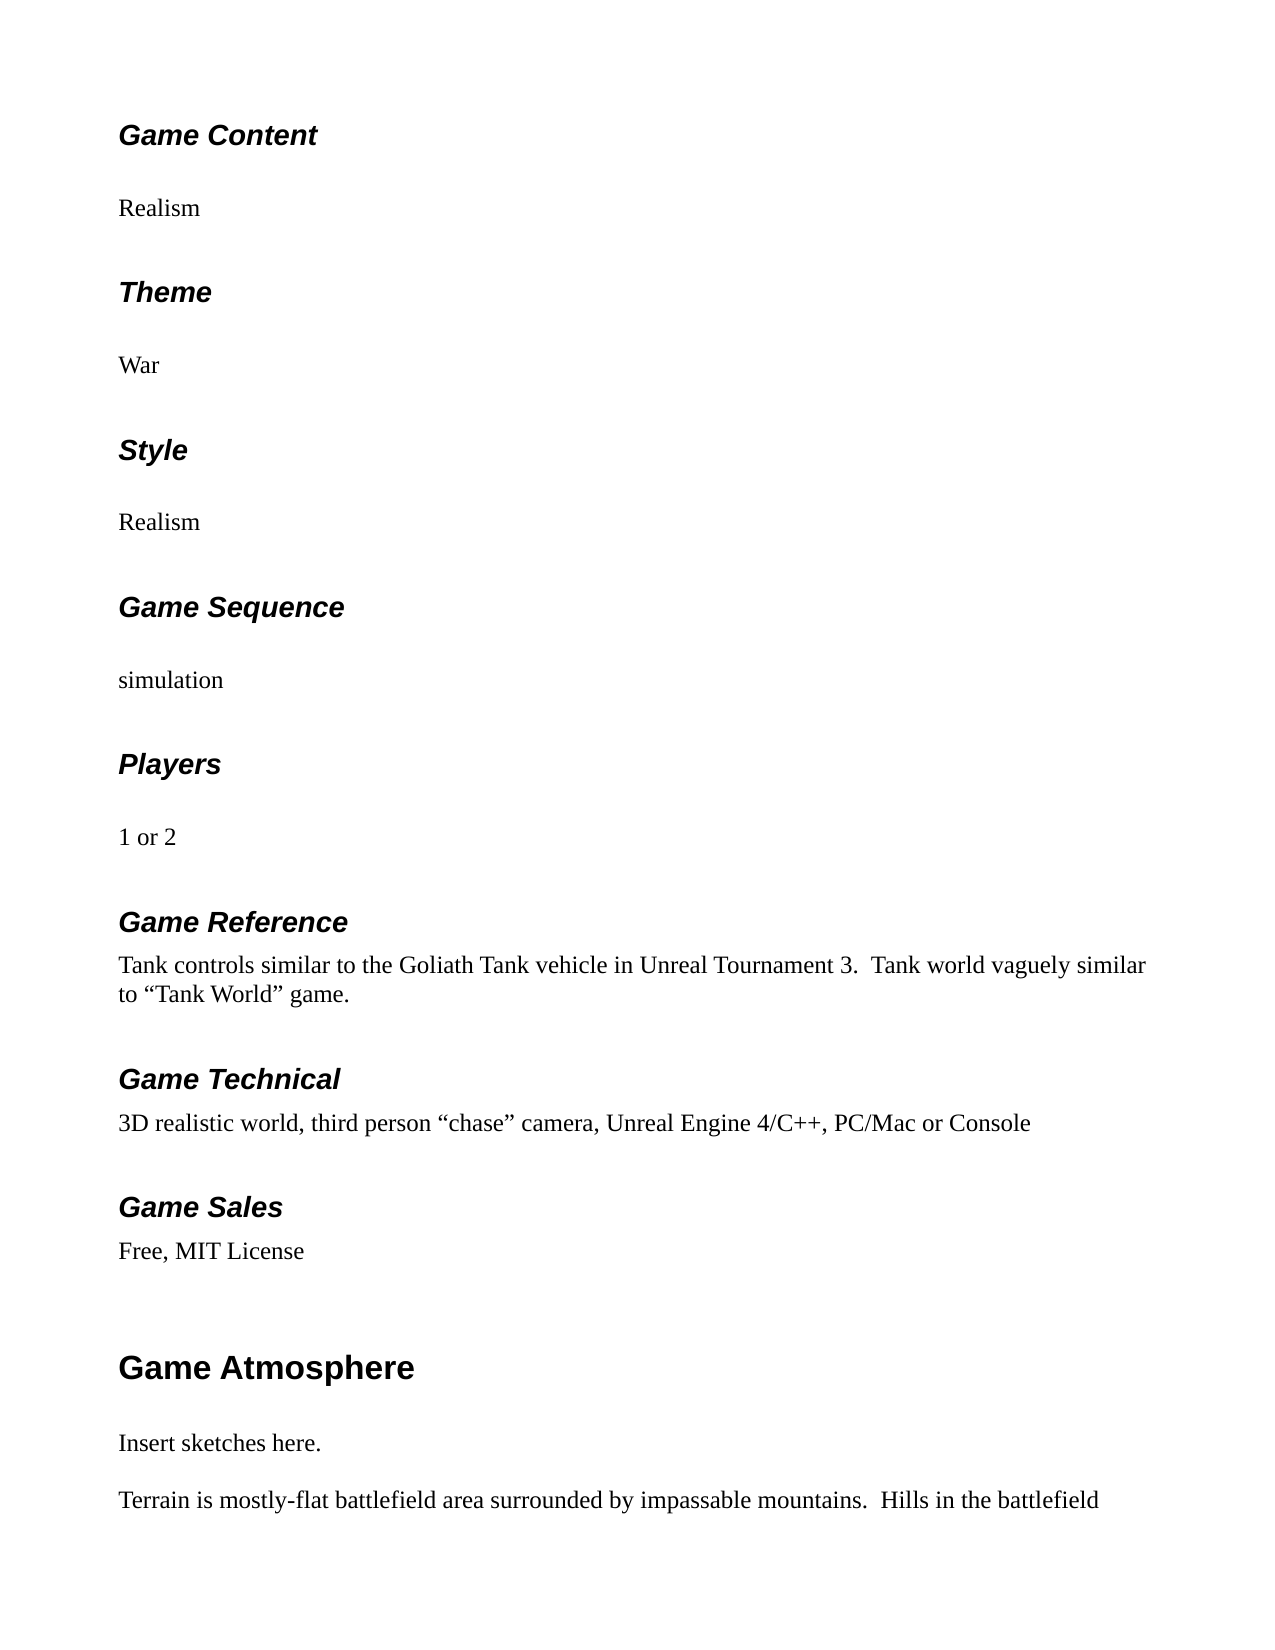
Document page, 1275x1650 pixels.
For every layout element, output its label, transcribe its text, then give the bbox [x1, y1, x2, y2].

text Realism [118, 193, 1157, 222]
text Realism [118, 507, 1157, 536]
text Terrain is mostly-flat battlefield area surrounded by impassable mountains. Hills in the battlefield [118, 1485, 1157, 1514]
text simulation [118, 665, 1157, 693]
subtitle Theme [118, 275, 1157, 309]
subtitle Game Technical [118, 1062, 1157, 1095]
subtitle Game Sales [118, 1190, 1157, 1224]
text Insert sketches here. [118, 1428, 1157, 1456]
text Tank controls similar to the Goliath Tank vehicle in Unreal Tournament 3. Tank world vaguely similar to “Tank World” game. [118, 951, 1157, 1008]
subtitle Game Content [118, 118, 1157, 152]
text 3D realistic world, third person “chase” camera, Unreal Engine 4/C++, PC/Mac or Console [118, 1108, 1157, 1137]
text Free, MIT License [118, 1236, 1157, 1265]
text War [118, 350, 1157, 379]
subtitle Game Reference [118, 904, 1157, 938]
subtitle Game Atmosphere [118, 1348, 1157, 1386]
subtitle Game Sequence [118, 590, 1157, 623]
subtitle Players [118, 747, 1157, 781]
subtitle Style [118, 433, 1157, 466]
text 1 or 2 [118, 822, 1157, 851]
